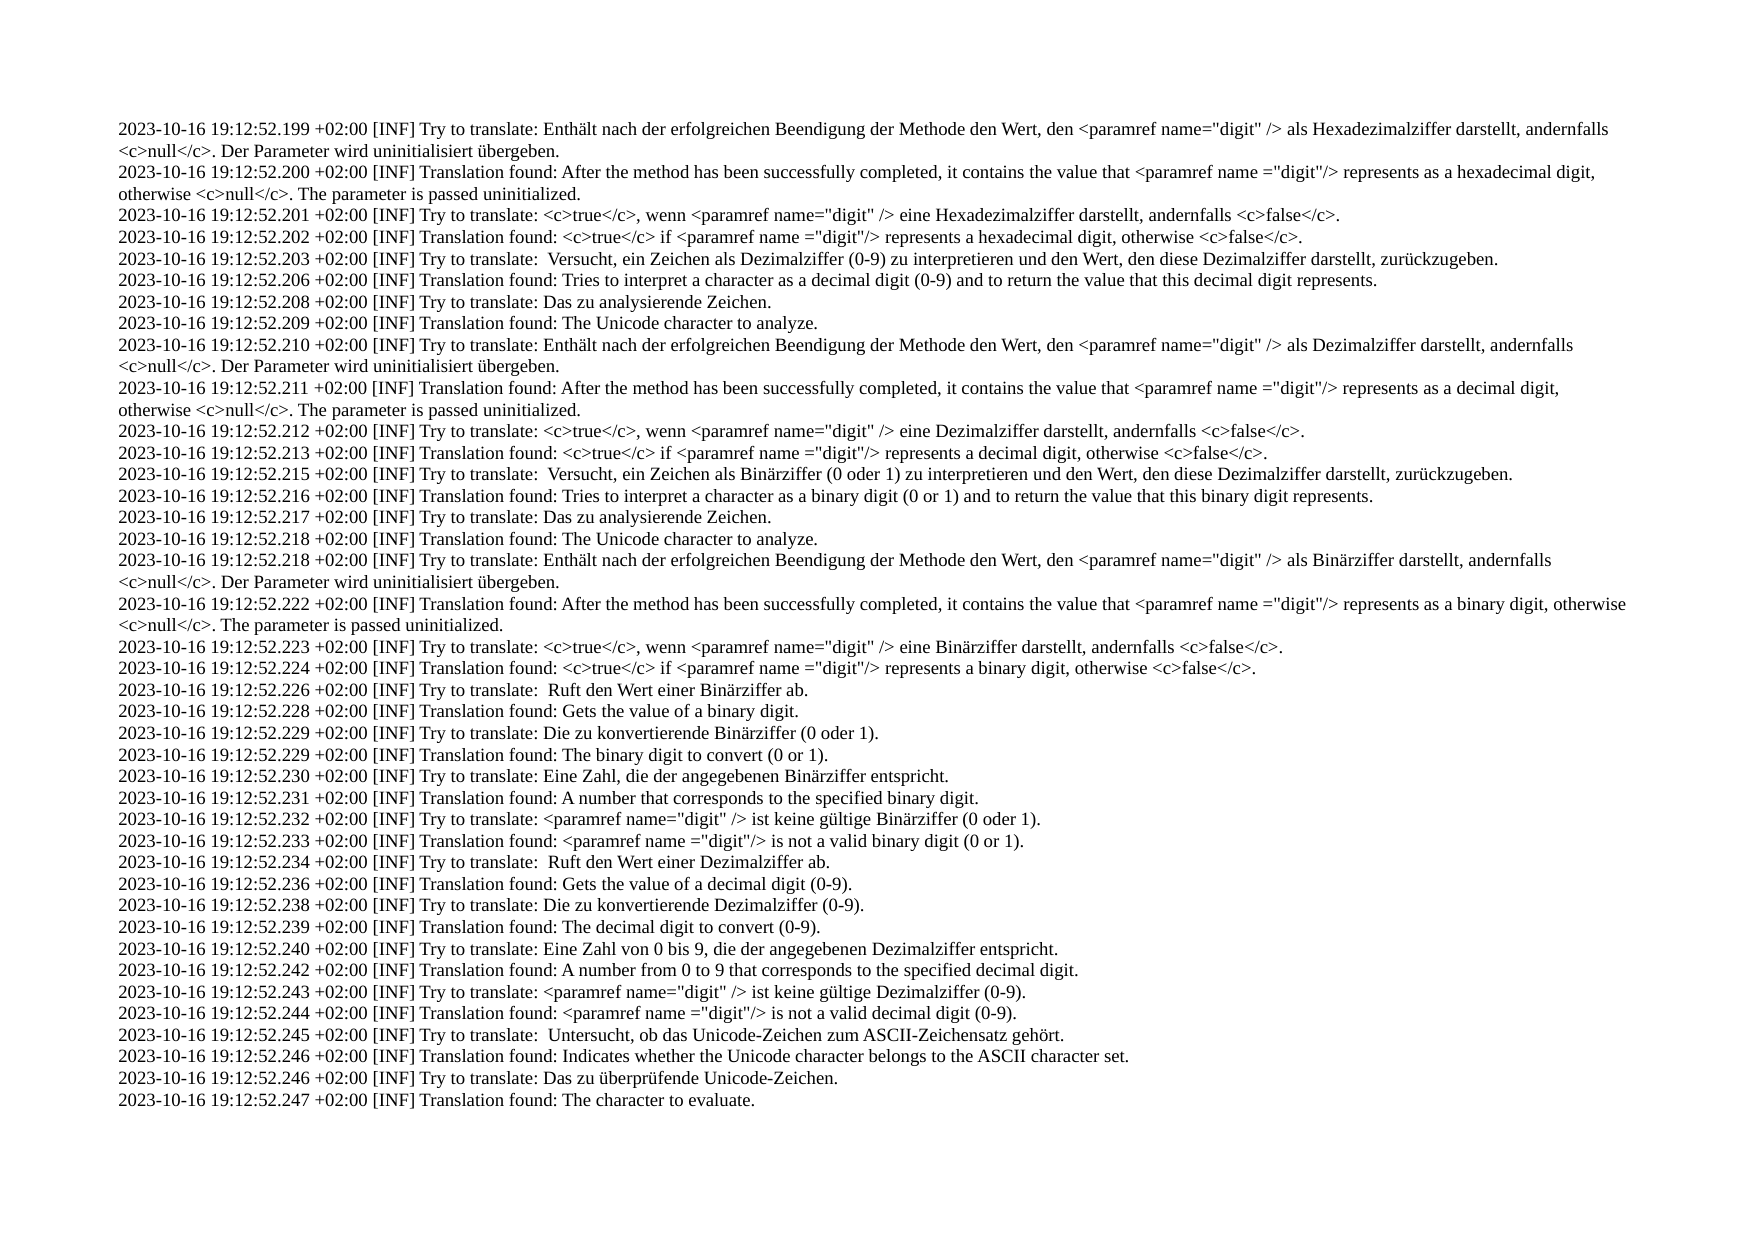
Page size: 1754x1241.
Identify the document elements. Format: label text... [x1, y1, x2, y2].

text 2023-10-16 19:12:52.203 +02:00 [INF] Try to translate: Versucht, ein Zeichen als Dezimalziffer (0-9) zu interpretieren und den Wert, den diese Dezimalziffer darstellt, zurückzugeben. [118, 247, 1636, 269]
text 2023-10-16 19:12:52.222 +02:00 [INF] Translation found: After the method has been successfully completed, it contains the value that <paramref name ="digit"/> represents as a binary digit, otherwise <c>null</c>. The parameter is passed uninitialized. [118, 592, 1636, 636]
text 2023-10-16 19:12:52.232 +02:00 [INF] Try to translate: <paramref name="digit" /> ist keine gültige Binärziffer (0 oder 1). [118, 808, 1636, 830]
text 2023-10-16 19:12:52.240 +02:00 [INF] Try to translate: Eine Zahl von 0 bis 9, die der angegebenen Dezimalziffer entspricht. [118, 937, 1636, 959]
text 2023-10-16 19:12:52.224 +02:00 [INF] Translation found: <c>true</c> if <paramref name ="digit"/> represents a binary digit, otherwise <c>false</c>. [118, 657, 1636, 679]
text 2023-10-16 19:12:52.216 +02:00 [INF] Translation found: Tries to interpret a character as a binary digit (0 or 1) and to return the value that this binary digit represents. [118, 485, 1636, 506]
text 2023-10-16 19:12:52.247 +02:00 [INF] Translation found: The character to evaluate. [118, 1088, 1636, 1110]
text 2023-10-16 19:12:52.206 +02:00 [INF] Translation found: Tries to interpret a character as a decimal digit (0-9) and to return the value that this decimal digit represents. [118, 269, 1636, 291]
text 2023-10-16 19:12:52.226 +02:00 [INF] Try to translate: Ruft den Wert einer Binärziffer ab. [118, 679, 1636, 700]
text 2023-10-16 19:12:52.209 +02:00 [INF] Translation found: The Unicode character to analyze. [118, 312, 1636, 334]
text 2023-10-16 19:12:52.239 +02:00 [INF] Translation found: The decimal digit to convert (0-9). [118, 916, 1636, 937]
text 2023-10-16 19:12:52.208 +02:00 [INF] Try to translate: Das zu analysierende Zeichen. [118, 291, 1636, 312]
text 2023-10-16 19:12:52.229 +02:00 [INF] Translation found: The binary digit to convert (0 or 1). [118, 743, 1636, 765]
text 2023-10-16 19:12:52.238 +02:00 [INF] Try to translate: Die zu konvertierende Dezimalziffer (0-9). [118, 894, 1636, 916]
text 2023-10-16 19:12:52.246 +02:00 [INF] Try to translate: Das zu überprüfende Unicode-Zeichen. [118, 1067, 1636, 1088]
text 2023-10-16 19:12:52.211 +02:00 [INF] Translation found: After the method has been successfully completed, it contains the value that <paramref name ="digit"/> represents as a decimal digit, otherwise <c>null</c>. The parameter is passed uninitialized. [118, 377, 1636, 420]
text 2023-10-16 19:12:52.215 +02:00 [INF] Try to translate: Versucht, ein Zeichen als Binärziffer (0 oder 1) zu interpretieren und den Wert, den diese Dezimalziffer darstellt, zurückzugeben. [118, 463, 1636, 485]
text 2023-10-16 19:12:52.246 +02:00 [INF] Translation found: Indicates whether the Unicode character belongs to the ASCII character set. [118, 1045, 1636, 1067]
text 2023-10-16 19:12:52.201 +02:00 [INF] Try to translate: <c>true</c>, wenn <paramref name="digit" /> eine Hexadezimalziffer darstellt, andernfalls <c>false</c>. [118, 204, 1636, 226]
text 2023-10-16 19:12:52.218 +02:00 [INF] Translation found: The Unicode character to analyze. [118, 528, 1636, 549]
text 2023-10-16 19:12:52.210 +02:00 [INF] Try to translate: Enthält nach der erfolgreichen Beendigung der Methode den Wert, den <paramref name="digit" /> als Dezimalziffer darstellt, andernfalls <c>null</c>. Der Parameter wird uninitialisiert übergeben. [118, 334, 1636, 377]
text 2023-10-16 19:12:52.231 +02:00 [INF] Translation found: A number that corresponds to the specified binary digit. [118, 787, 1636, 808]
text 2023-10-16 19:12:52.230 +02:00 [INF] Try to translate: Eine Zahl, die der angegebenen Binärziffer entspricht. [118, 765, 1636, 787]
text 2023-10-16 19:12:52.213 +02:00 [INF] Translation found: <c>true</c> if <paramref name ="digit"/> represents a decimal digit, otherwise <c>false</c>. [118, 442, 1636, 463]
text 2023-10-16 19:12:52.242 +02:00 [INF] Translation found: A number from 0 to 9 that corresponds to the specified decimal digit. [118, 959, 1636, 981]
text 2023-10-16 19:12:52.218 +02:00 [INF] Try to translate: Enthält nach der erfolgreichen Beendigung der Methode den Wert, den <paramref name="digit" /> als Binärziffer darstellt, andernfalls <c>null</c>. Der Parameter wird uninitialisiert übergeben. [118, 549, 1636, 592]
text 2023-10-16 19:12:52.212 +02:00 [INF] Try to translate: <c>true</c>, wenn <paramref name="digit" /> eine Dezimalziffer darstellt, andernfalls <c>false</c>. [118, 420, 1636, 442]
text 2023-10-16 19:12:52.229 +02:00 [INF] Try to translate: Die zu konvertierende Binärziffer (0 oder 1). [118, 722, 1636, 743]
text 2023-10-16 19:12:52.245 +02:00 [INF] Try to translate: Untersucht, ob das Unicode-Zeichen zum ASCII-Zeichensatz gehört. [118, 1024, 1636, 1045]
text 2023-10-16 19:12:52.202 +02:00 [INF] Translation found: <c>true</c> if <paramref name ="digit"/> represents a hexadecimal digit, otherwise <c>false</c>. [118, 226, 1636, 247]
text 2023-10-16 19:12:52.223 +02:00 [INF] Try to translate: <c>true</c>, wenn <paramref name="digit" /> eine Binärziffer darstellt, andernfalls <c>false</c>. [118, 636, 1636, 657]
text 2023-10-16 19:12:52.200 +02:00 [INF] Translation found: After the method has been successfully completed, it contains the value that <paramref name ="digit"/> represents as a hexadecimal digit, otherwise <c>null</c>. The parameter is passed uninitialized. [118, 161, 1636, 204]
text 2023-10-16 19:12:52.243 +02:00 [INF] Try to translate: <paramref name="digit" /> ist keine gültige Dezimalziffer (0-9). [118, 981, 1636, 1002]
text 2023-10-16 19:12:52.199 +02:00 [INF] Try to translate: Enthält nach der erfolgreichen Beendigung der Methode den Wert, den <paramref name="digit" /> als Hexadezimalziffer darstellt, andernfalls <c>null</c>. Der Parameter wird uninitialisiert übergeben. [118, 118, 1636, 161]
text 2023-10-16 19:12:52.244 +02:00 [INF] Translation found: <paramref name ="digit"/> is not a valid decimal digit (0-9). [118, 1002, 1636, 1024]
text 2023-10-16 19:12:52.236 +02:00 [INF] Translation found: Gets the value of a decimal digit (0-9). [118, 873, 1636, 894]
text 2023-10-16 19:12:52.217 +02:00 [INF] Try to translate: Das zu analysierende Zeichen. [118, 506, 1636, 528]
text 2023-10-16 19:12:52.228 +02:00 [INF] Translation found: Gets the value of a binary digit. [118, 700, 1636, 722]
text 2023-10-16 19:12:52.234 +02:00 [INF] Try to translate: Ruft den Wert einer Dezimalziffer ab. [118, 851, 1636, 873]
text 2023-10-16 19:12:52.233 +02:00 [INF] Translation found: <paramref name ="digit"/> is not a valid binary digit (0 or 1). [118, 830, 1636, 851]
